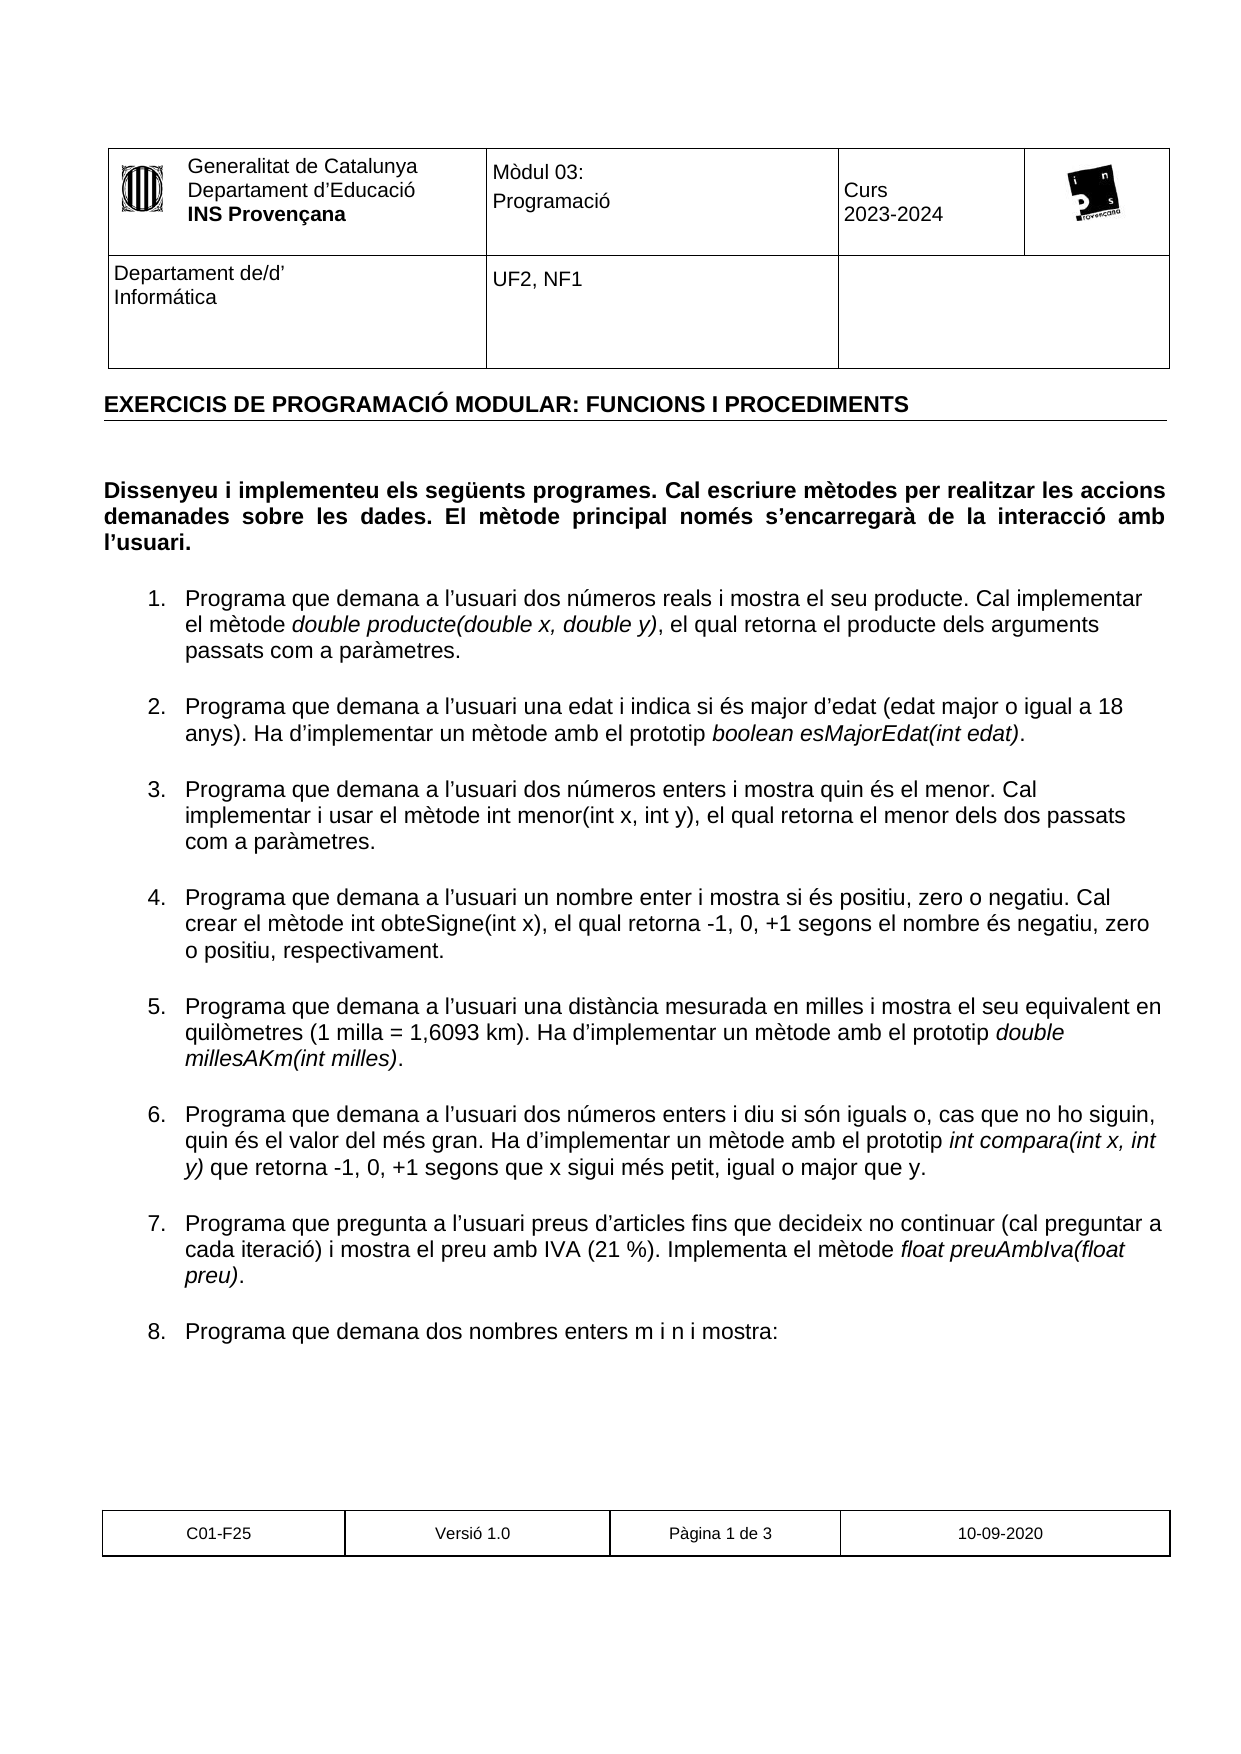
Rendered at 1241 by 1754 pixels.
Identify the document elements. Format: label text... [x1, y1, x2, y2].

list Programa que demana a l’usuari una distància mesurada en milles i mostra el seu equivalent en quilòmetres (1 milla = 1,6093 km). Ha d’implementar un mètode amb el prototip double millesAKm(int milles). [147, 993, 1167, 1072]
list Programa que pregunta a l’usuari preus d’articles fins que decideix no continuar (cal preguntar a cada iteració) i mostra el preu amb IVA (21 %). Implementa el mètode float preuAmbIva(float preu). [147, 1210, 1167, 1289]
table_header [1025, 149, 1169, 255]
list Programa que demana a l’usuari dos números reals i mostra el seu producte. Cal implementar el mètode double producte(double x, double y), el qual retorna el producte dels arguments passats com a paràmetres. [147, 585, 1167, 664]
list Programa que demana a l’usuari dos números enters i diu si són iguals o, cas que no ho siguin, quin és el valor del més gran. Ha d’implementar un mètode amb el prototip int compara(int x, int y) que retorna -1, 0, +1 segons que x sigui més petit, igual o major que y. [147, 1101, 1167, 1180]
table_header Generalitat de Catalunya Departament d’Educació INS Provençana [109, 149, 486, 255]
picture [121, 165, 163, 213]
text EXERCICIS DE PROGRAMACIÓ MODULAR: FUNCIONS I PROCEDIMENTS [103, 391, 1167, 421]
table_header Curs 2023-2024 [839, 149, 1024, 255]
table_header Mòdul 03: Programació [487, 149, 838, 255]
list Dissenyeu i implementeu els següents programes. Cal escriure mètodes per realitzar les accions demanades sobre les dades. El mètode principal només s’encarregarà de la interacció amb l’usuari. [103, 477, 1167, 556]
picture [1051, 164, 1136, 221]
list Programa que demana a l’usuari dos números enters i mostra quin és el menor. Cal implementar i usar el mètode int menor(int x, int y), el qual retorna el menor dels dos passats com a paràmetres. [147, 776, 1167, 854]
table_cell [839, 256, 1169, 367]
list Programa que demana a l’usuari un nombre enter i mostra si és positiu, zero o negatiu. Cal crear el mètode int obteSigne(int x), el qual retorna -1, 0, +1 segons el nombre és negatiu, zero o positiu, respectivament. [147, 884, 1167, 963]
list Programa que demana a l’usuari una edat i indica si és major d’edat (edat major o igual a 18 anys). Ha d’implementar un mètode amb el prototip boolean esMajorEdat(int edat). [147, 693, 1167, 746]
table_cell UF2, NF1 [487, 256, 838, 367]
table_cell Departament de/d’ Informática [109, 256, 486, 367]
list Programa que demana dos nombres enters m i n i mostra: [147, 1318, 1167, 1344]
